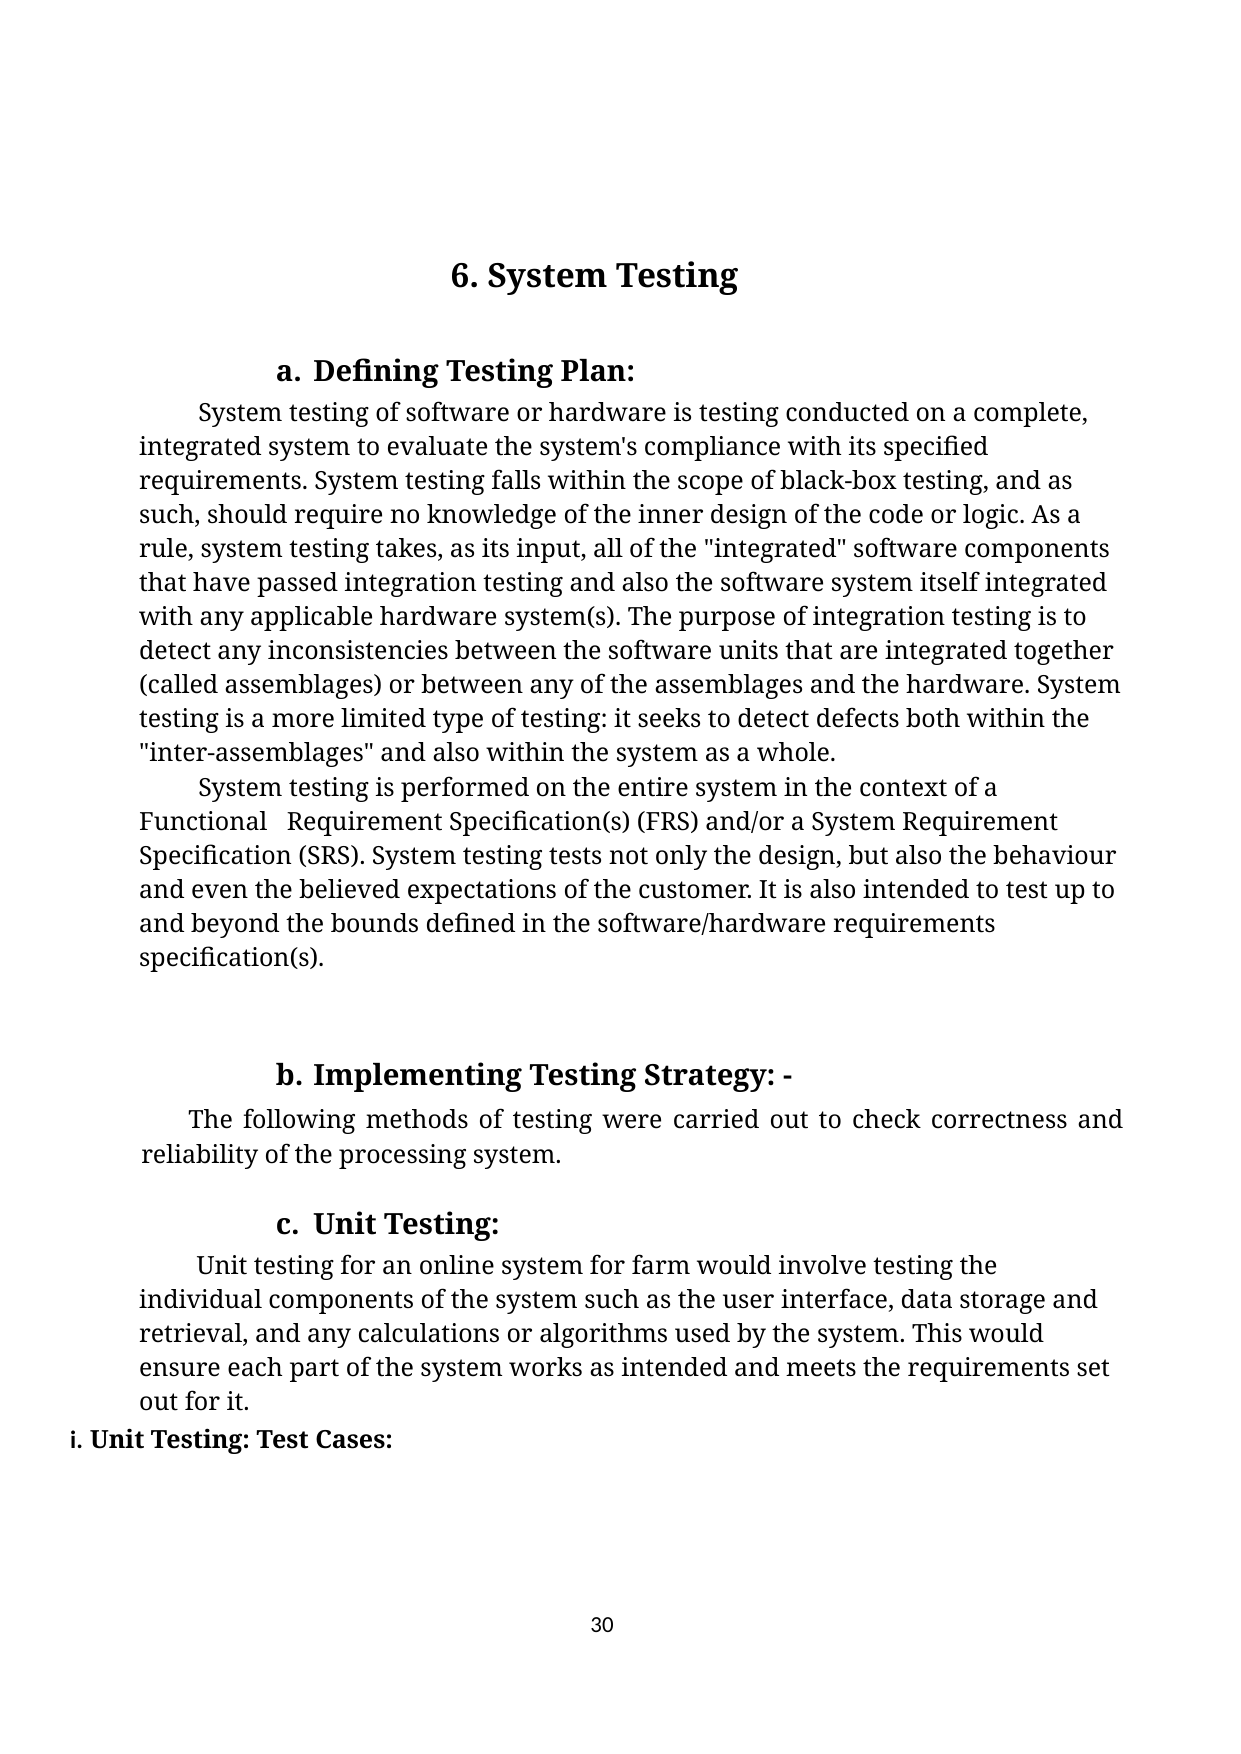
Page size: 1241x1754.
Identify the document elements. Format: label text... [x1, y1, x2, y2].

list Implementing Testing Strategy: - [276, 1054, 1236, 1094]
text System testing is performed on the entire system in the context of a Functional Requirement Specification(s) (FRS) and/or a System Requirement Specification (SRS). System testing tests not only the design, but also the behaviour and even the believed expectations of the customer. It is also intended to test up to and beyond the bounds defined in the software/hardware requirements specification(s). [139, 769, 1125, 973]
list Unit Testing: [276, 1203, 1236, 1243]
text The following methods of testing were carried out to check correctness and reliability of the processing system. [141, 1102, 1124, 1171]
text Unit testing for an online system for farm would involve testing the individual components of the system such as the user interface, data storage and retrieval, and any calculations or algorithms used by the system. This would ensure each part of the system works as intended and meets the requirements set out for it. [139, 1247, 1125, 1418]
text System testing of software or hardware is testing conducted on a complete, integrated system to evaluate the system's compliance with its specified requirements. System testing falls within the scope of black-box testing, and as such, should require no knowledge of the inner design of the code or logic. As a rule, system testing takes, as its input, all of the "integrated" software components that have passed integration testing and also the software system itself integrated with any applicable hardware system(s). The purpose of integration testing is to detect any inconsistencies between the software units that are integrated together (called assemblages) or between any of the assemblages and the hardware. System testing is a more limited type of testing: it seeks to detect defects both within the "inter-assemblages" and also within the system as a whole. [139, 394, 1125, 769]
text i. Unit Testing: Test Cases: [70, 1422, 1236, 1456]
list Defining Testing Plan: [276, 351, 1236, 390]
subtitle 6. System Testing [70, 252, 1124, 297]
